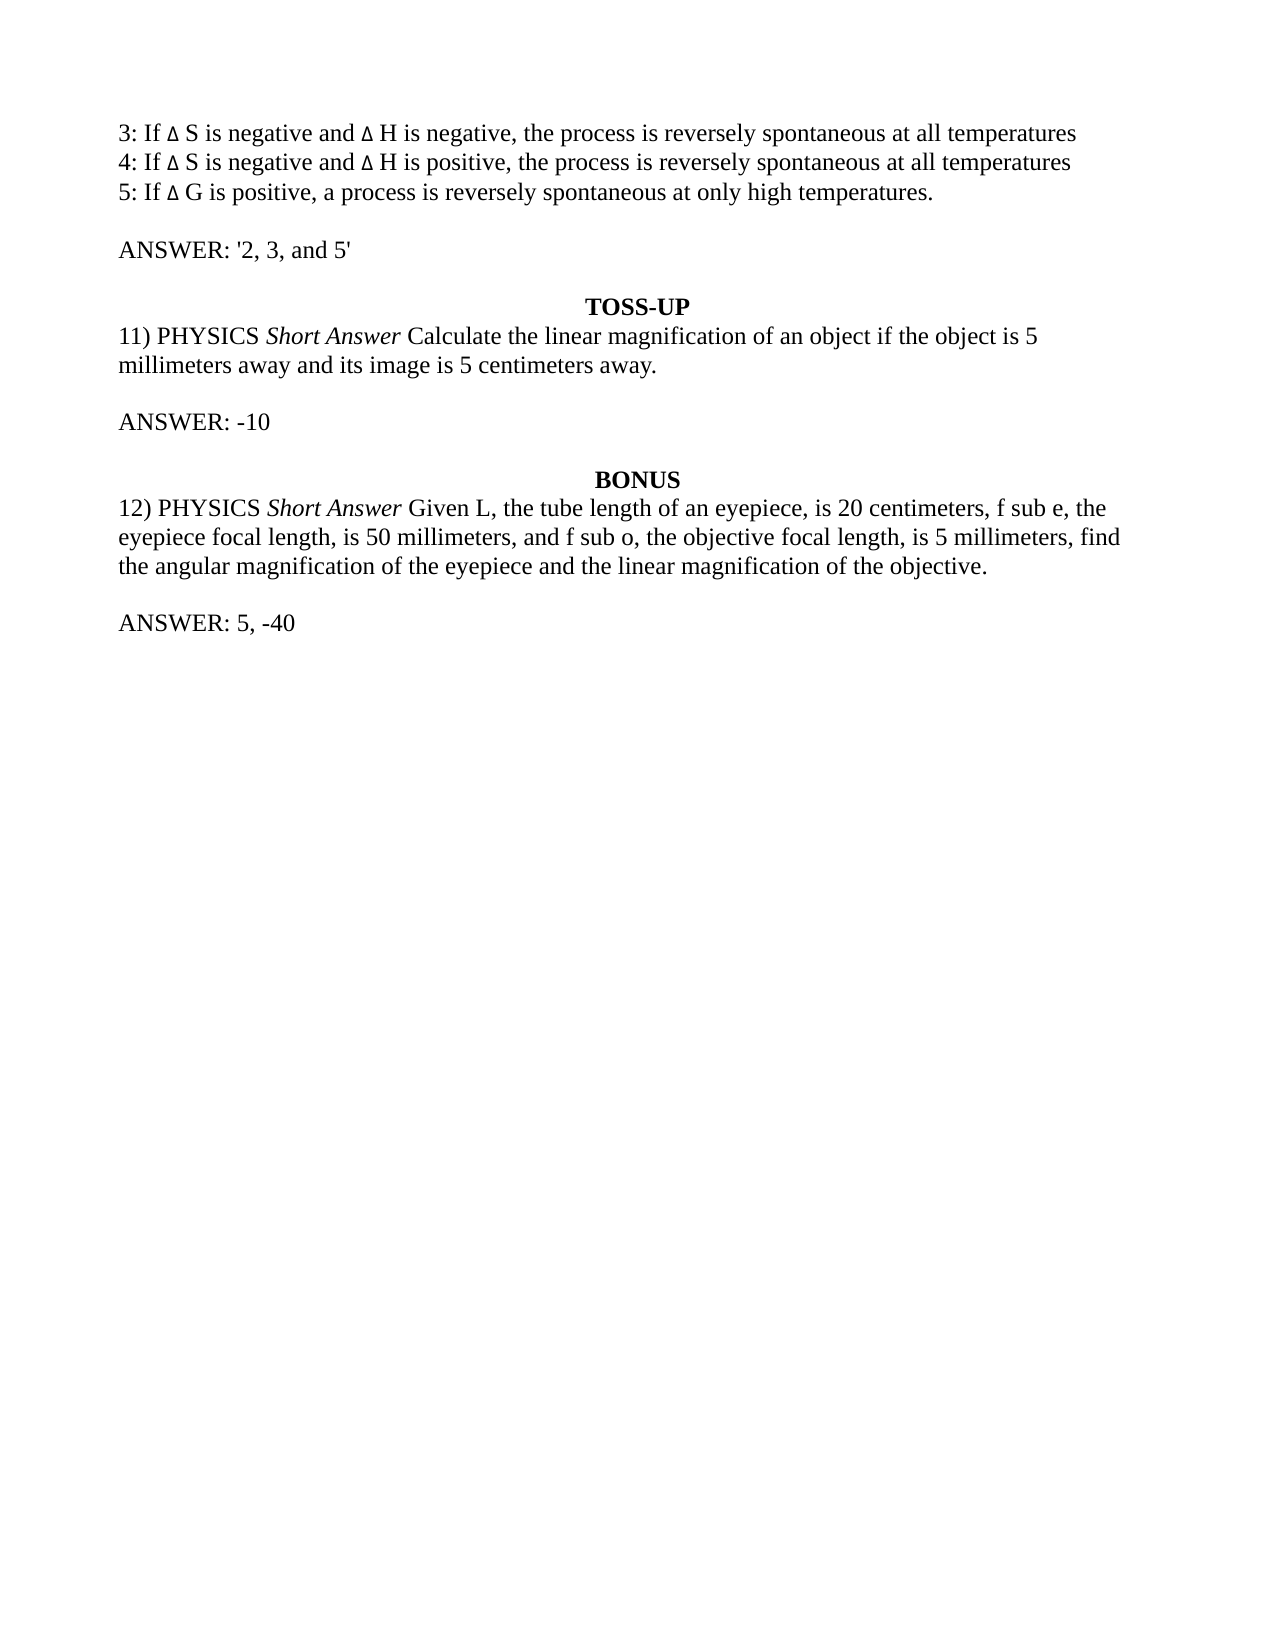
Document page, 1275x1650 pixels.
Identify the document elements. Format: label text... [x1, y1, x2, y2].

text ANSWER: 5, -40 [118, 580, 1157, 637]
text 3: If Δ S is negative and Δ H is negative, the process is reversely spontaneous at all temperatures [118, 118, 1157, 147]
text TOSS-UP [118, 292, 1157, 321]
text ANSWER: -10 [118, 378, 1157, 436]
text BONUS [118, 465, 1157, 493]
text ANSWER: '2, 3, and 5' [118, 235, 1157, 263]
text 11) PHYSICS Short Answer Calculate the linear magnification of an object if the object is 5 millimeters away and its image is 5 centimeters away. [118, 321, 1157, 378]
text 12) PHYSICS Short Answer Given L, the tube length of an eyepiece, is 20 centimeters, f sub e, the eyepiece focal length, is 50 millimeters, and f sub o, the objective focal length, is 5 millimeters, find the angular magnification of the eyepiece and the linear magnification of the objective. [118, 493, 1157, 580]
text 5: If Δ G is positive, a process is reversely spontaneous at only high temperatures. [118, 177, 1157, 206]
text 4: If Δ S is negative and Δ H is positive, the process is reversely spontaneous at all temperatures [118, 147, 1157, 177]
